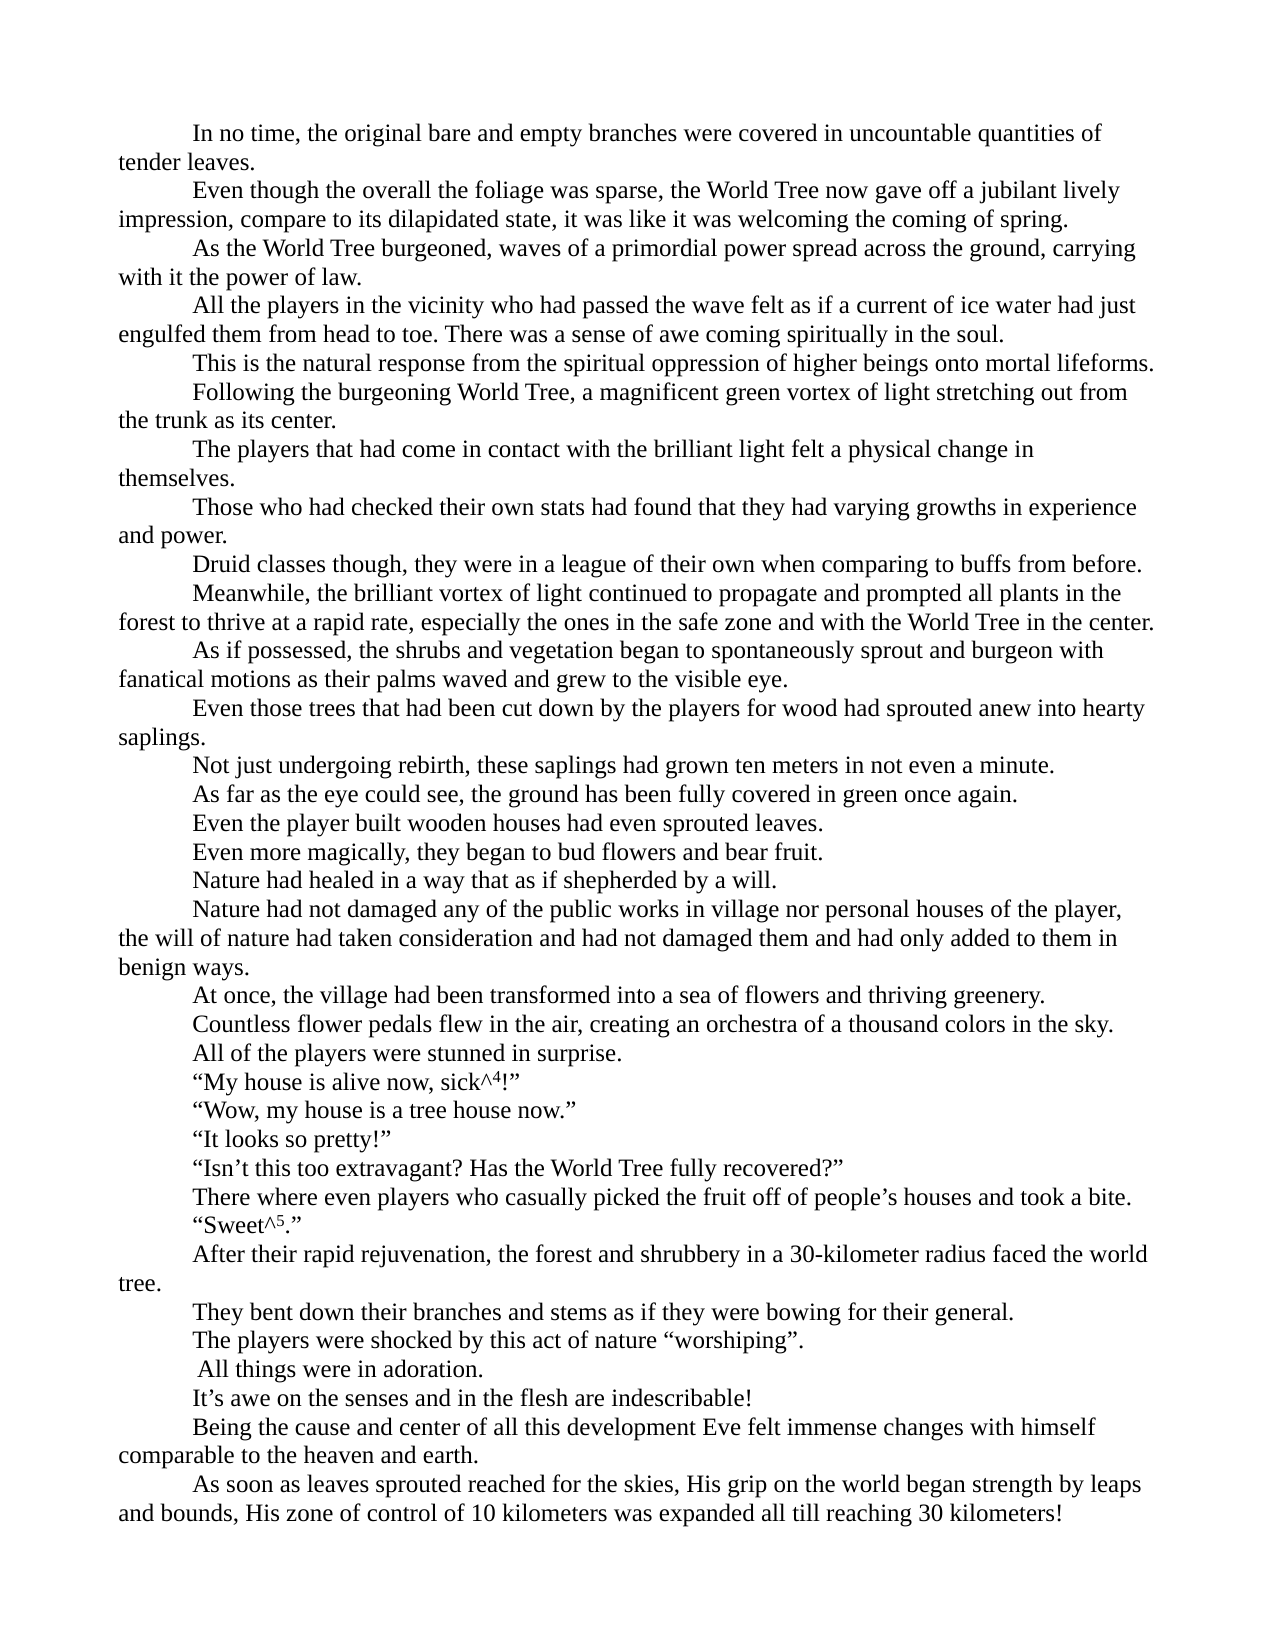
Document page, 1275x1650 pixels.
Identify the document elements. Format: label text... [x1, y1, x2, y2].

text As the World Tree burgeoned, waves of a primordial power spread across the ground, carrying with it the power of law. [118, 233, 1157, 291]
text All things were in adoration. [118, 1354, 1157, 1383]
text “My house is alive now, sick^4!” [118, 1067, 1157, 1096]
text After their rapid rejuvenation, the forest and shrubbery in a 30-kilometer radius faced the world tree. [118, 1239, 1157, 1297]
text Following the burgeoning World Tree, a magnificent green vortex of light stretching out from the trunk as its center. [118, 377, 1157, 434]
text “Isn’t this too extravagant? Has the World Tree fully recovered?” [118, 1153, 1157, 1182]
text There where even players who casually picked the fruit off of people’s houses and took a bite. [118, 1182, 1157, 1211]
text Not just undergoing rebirth, these saplings had grown ten meters in not even a minute. [118, 751, 1157, 779]
text Countless flower pedals flew in the air, creating an orchestra of a thousand colors in the sky. [118, 1009, 1157, 1038]
text “Wow, my house is a tree house now.” [118, 1096, 1157, 1124]
text Even those trees that had been cut down by the players for wood had sprouted anew into hearty saplings. [118, 693, 1157, 751]
text In no time, the original bare and empty branches were covered in uncountable quantities of tender leaves. [118, 118, 1157, 176]
text As far as the eye could see, the ground has been fully covered in green once again. [118, 779, 1157, 808]
text The players were shocked by this act of nature “worshiping”. [118, 1326, 1157, 1354]
text As if possessed, the shrubs and vegetation began to spontaneously sprout and burgeon with fanatical motions as their palms waved and grew to the visible eye. [118, 636, 1157, 693]
text Even the player built wooden houses had even sprouted leaves. [118, 808, 1157, 837]
text This is the natural response from the spiritual oppression of higher beings onto mortal lifeforms. [118, 348, 1157, 377]
text “Sweet^5.” [118, 1211, 1157, 1239]
text Being the cause and center of all this development Eve felt immense changes with himself comparable to the heaven and earth. [118, 1412, 1157, 1469]
text It’s awe on the senses and in the flesh are indescribable! [118, 1383, 1157, 1412]
text All of the players were stunned in surprise. [118, 1038, 1157, 1067]
text Nature had not damaged any of the public works in village nor personal houses of the player, the will of nature had taken consideration and had not damaged them and had only added to them in benign ways. [118, 894, 1157, 981]
text Even though the overall the foliage was sparse, the World Tree now gave off a jubilant lively impression, compare to its dilapidated state, it was like it was welcoming the coming of spring. [118, 176, 1157, 233]
text At once, the village had been transformed into a sea of flowers and thriving greenery. [118, 981, 1157, 1009]
text Meanwhile, the brilliant vortex of light continued to propagate and prompted all plants in the forest to thrive at a rapid rate, especially the ones in the safe zone and with the World Tree in the center. [118, 578, 1157, 636]
text As soon as leaves sprouted reached for the skies, His grip on the world began strength by leaps and bounds, His zone of control of 10 kilometers was expanded all till reaching 30 kilometers! [118, 1469, 1157, 1527]
text Even more magically, they began to bud flowers and bear fruit. [118, 837, 1157, 866]
text All the players in the vicinity who had passed the wave felt as if a current of ice water had just engulfed them from head to toe. There was a sense of awe coming spiritually in the soul. [118, 291, 1157, 348]
text “It looks so pretty!” [118, 1124, 1157, 1153]
text The players that had come in contact with the brilliant light felt a physical change in themselves. [118, 434, 1157, 492]
text Druid classes though, they were in a league of their own when comparing to buffs from before. [118, 549, 1157, 578]
text They bent down their branches and stems as if they were bowing for their general. [118, 1297, 1157, 1326]
text Those who had checked their own stats had found that they had varying growths in experience and power. [118, 492, 1157, 549]
text Nature had healed in a way that as if shepherded by a will. [118, 866, 1157, 894]
